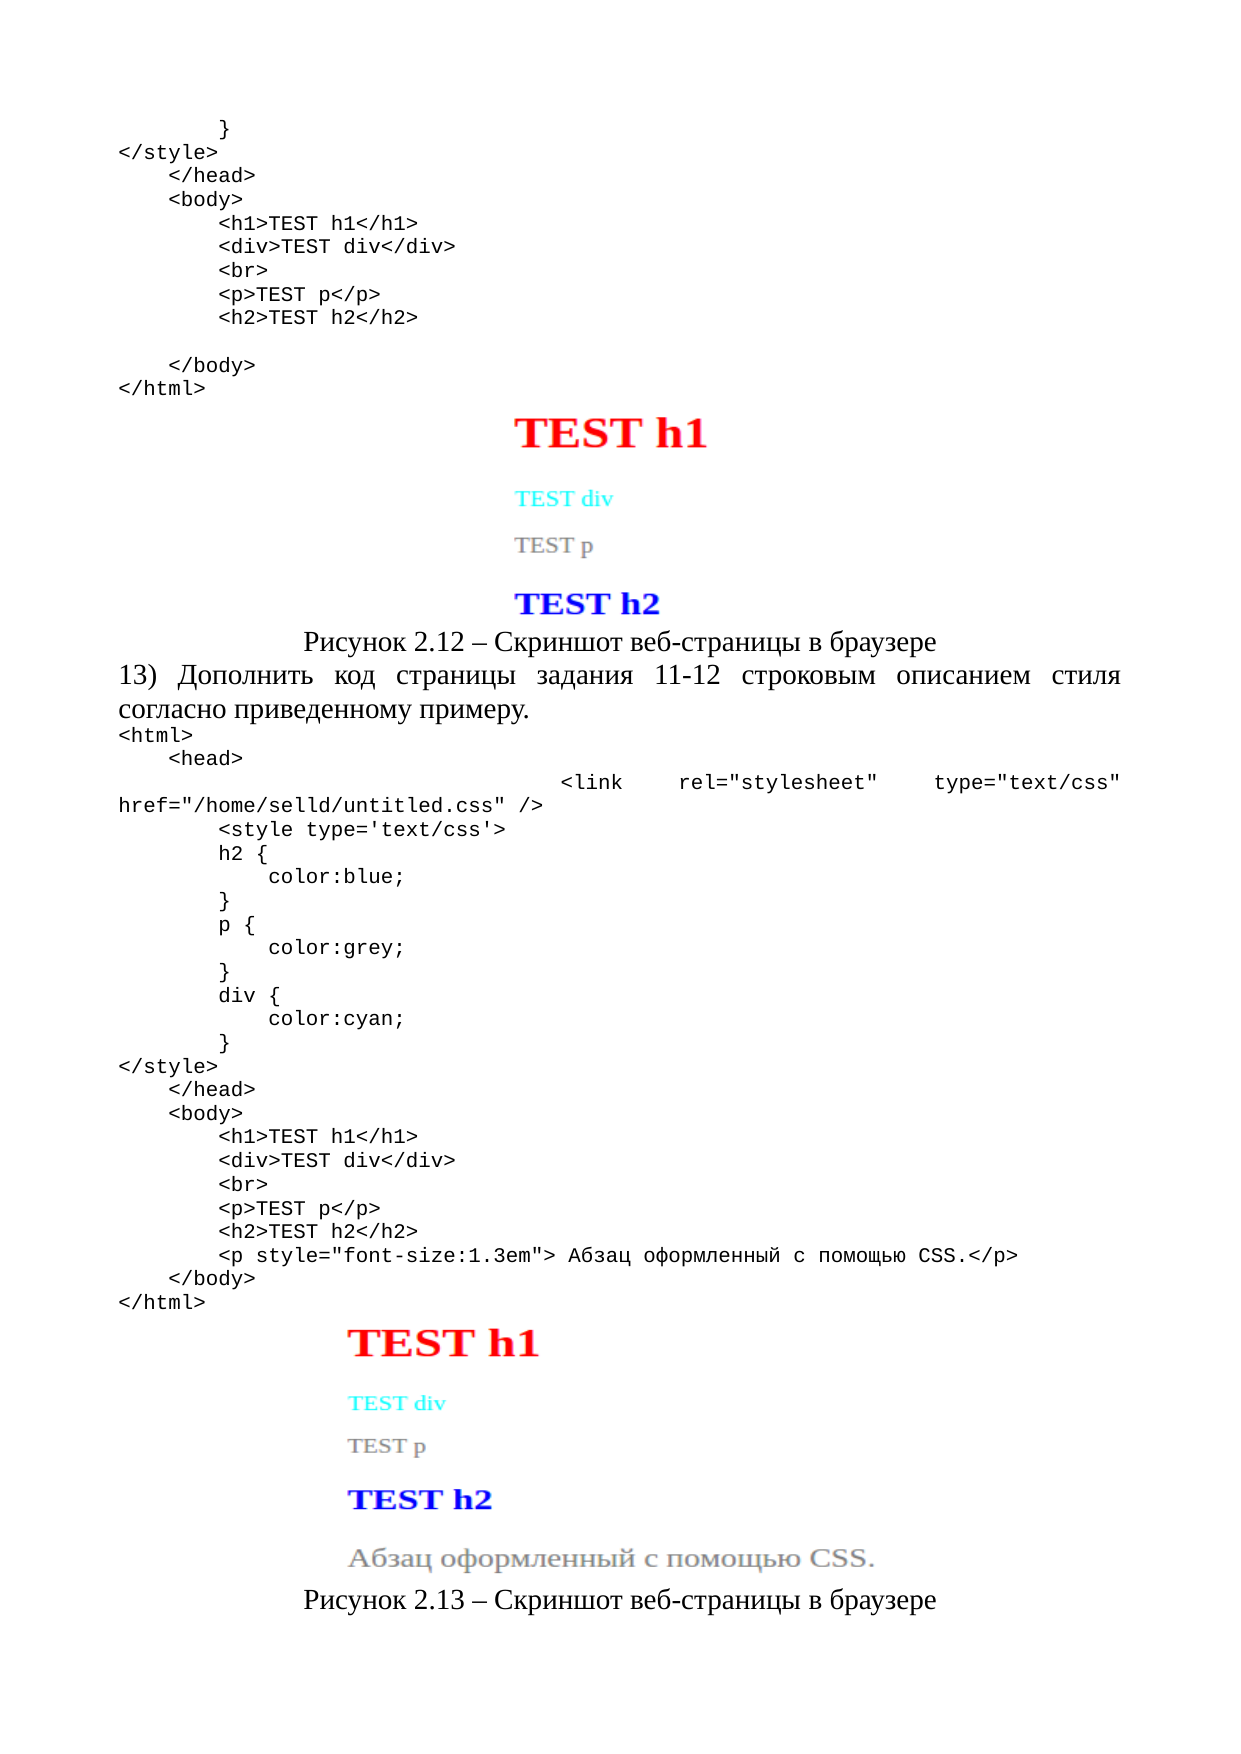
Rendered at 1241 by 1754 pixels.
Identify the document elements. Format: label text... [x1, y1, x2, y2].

text color:cyan; [118, 1008, 1122, 1032]
text <div>TEST div</div> [118, 1150, 1122, 1174]
text <html> [118, 724, 1122, 748]
text } [118, 890, 1122, 914]
picture [343, 1315, 897, 1582]
text </body> [118, 1268, 1122, 1292]
text } [118, 961, 1122, 985]
text </html> [118, 1292, 1122, 1316]
text } [118, 118, 1122, 142]
text <p>TEST p</p> [118, 284, 1122, 307]
text <div>TEST div</div> [118, 236, 1122, 260]
picture [513, 401, 727, 624]
text <br> [118, 260, 1122, 284]
text div { [118, 985, 1122, 1008]
text Рисунок 2.13 – Скриншот веб-страницы в браузере [118, 1316, 1122, 1615]
text } [118, 1032, 1122, 1056]
text </html> [118, 378, 1122, 402]
text 13) Дополнить код страницы задания 11-12 строковым описанием стиля согласно приведенному примеру. [118, 657, 1122, 724]
text </style> [118, 1056, 1122, 1079]
text </style> [118, 142, 1122, 165]
text <link rel="stylesheet" type="text/css" href="/home/selld/untitled.css" /> [118, 772, 1122, 819]
text <body> [118, 1103, 1122, 1127]
text <br> [118, 1174, 1122, 1197]
text <p style="font-size:1.3em"> Абзац оформленный с помощью CSS.</p> [118, 1245, 1122, 1268]
text </body> [118, 354, 1122, 378]
text <head> [118, 748, 1122, 772]
text <h2>TEST h2</h2> [118, 1221, 1122, 1245]
text </head> [118, 1079, 1122, 1103]
text <style type='text/css'> [118, 819, 1122, 843]
text <p>TEST p</p> [118, 1197, 1122, 1221]
text <h2>TEST h2</h2> [118, 307, 1122, 331]
text <h1>TEST h1</h1> [118, 213, 1122, 236]
text color:grey; [118, 937, 1122, 961]
text p { [118, 914, 1122, 937]
text Рисунок 2.12 – Скриншот веб-страницы в браузере [118, 402, 1122, 657]
text </head> [118, 165, 1122, 189]
text <body> [118, 189, 1122, 213]
text h2 { [118, 843, 1122, 866]
text <h1>TEST h1</h1> [118, 1127, 1122, 1150]
text color:blue; [118, 866, 1122, 890]
